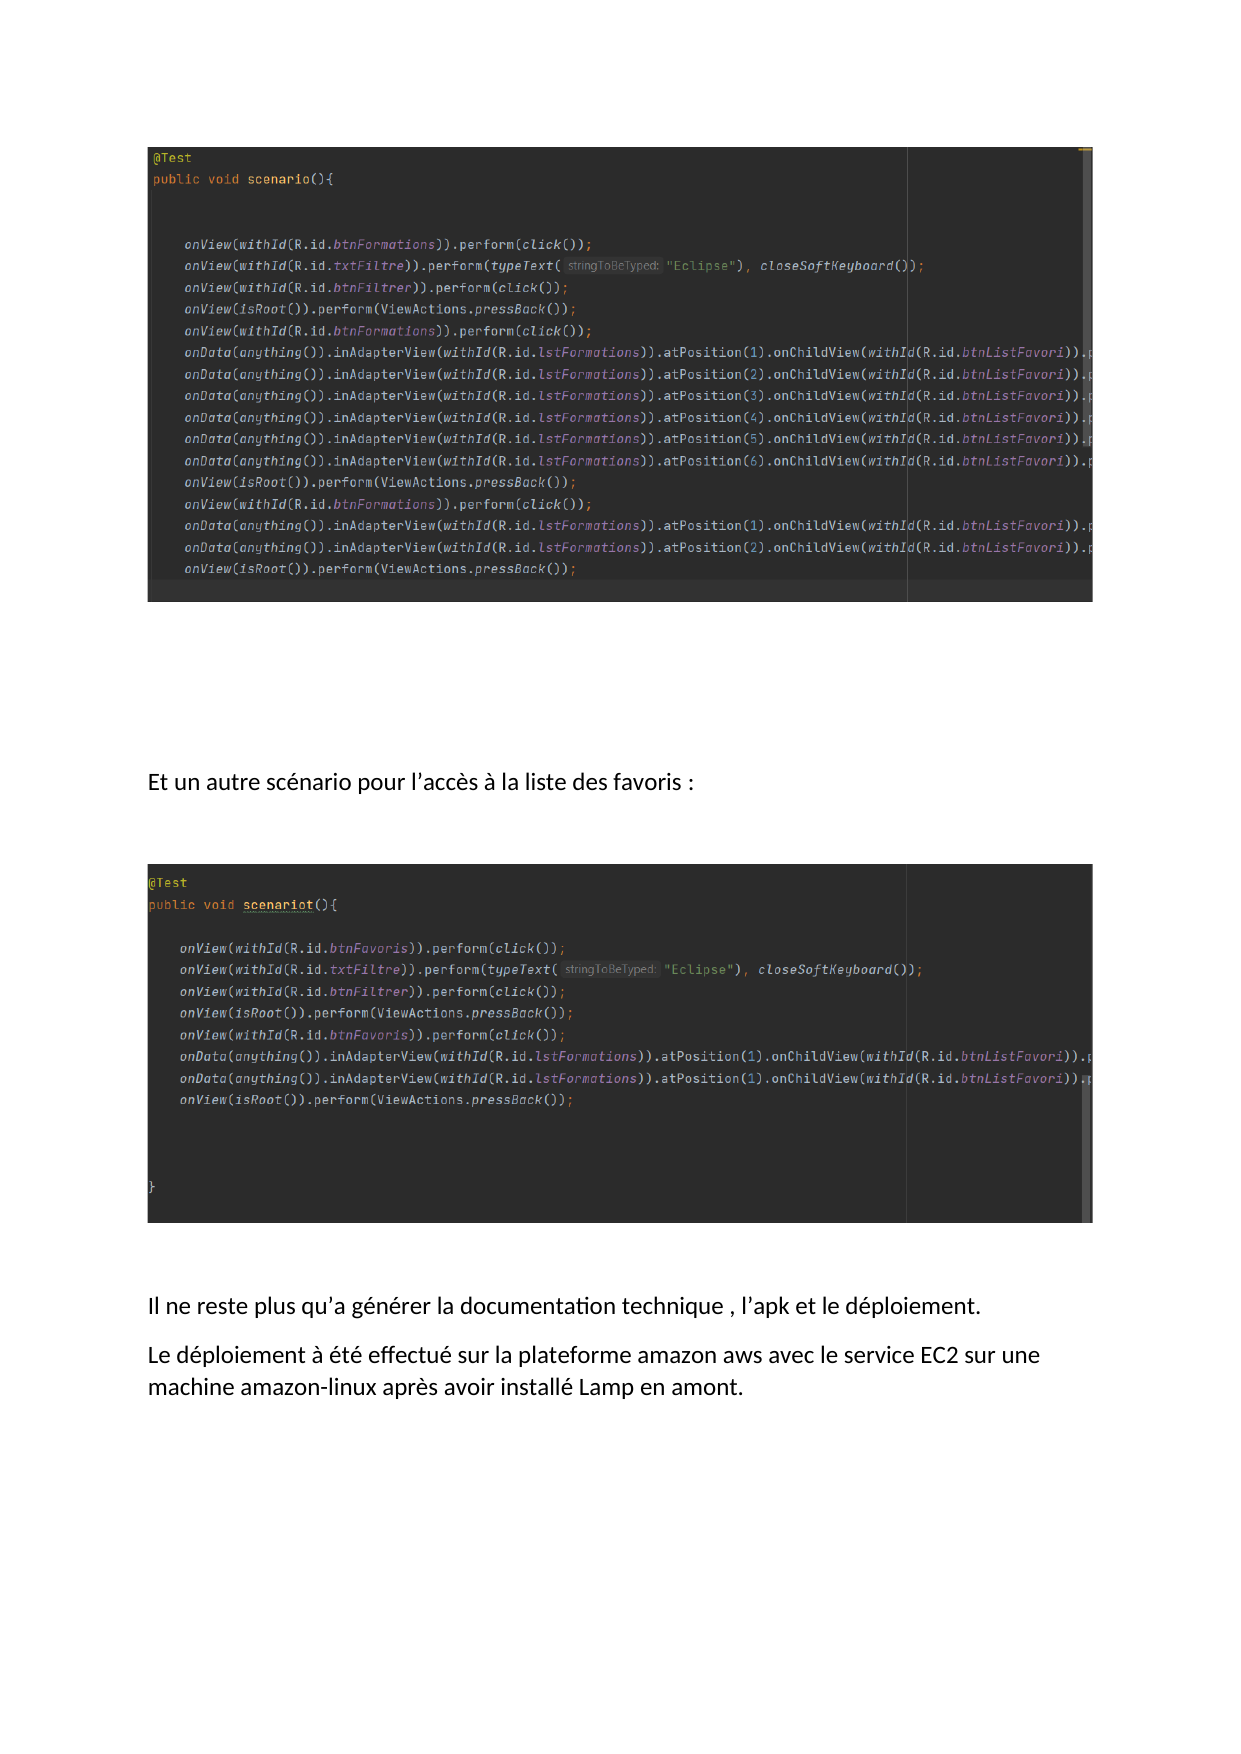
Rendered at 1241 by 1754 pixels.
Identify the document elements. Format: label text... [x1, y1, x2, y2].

text Il ne reste plus qu’a générer la documentation technique , l’apk et le déploiement. [148, 1290, 1093, 1321]
text Et un autre scénario pour l’accès à la liste des favoris : [148, 766, 1093, 797]
text Le déploiement à été effectué sur la plateforme amazon aws avec le service EC2 sur une machine amazon-linux après avoir installé Lamp en amont. [148, 1339, 1093, 1402]
